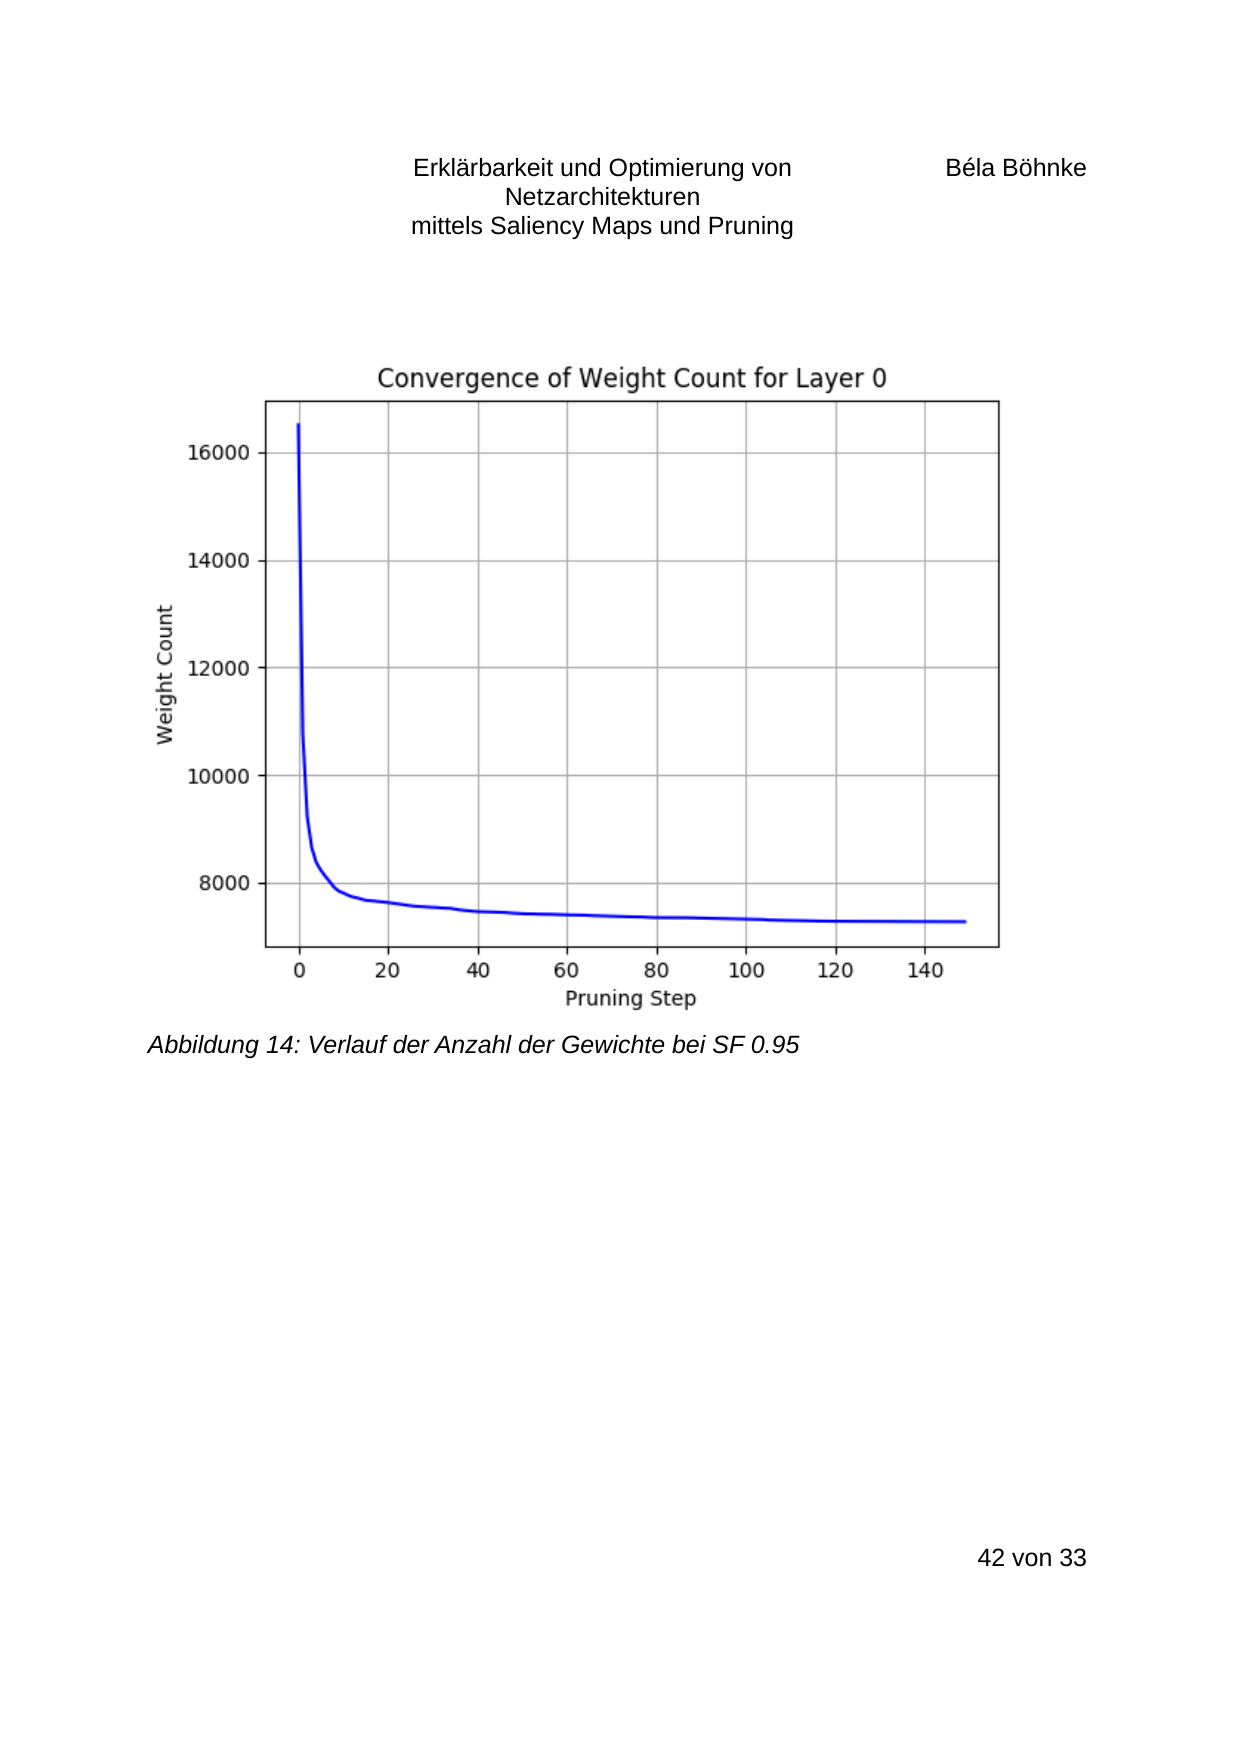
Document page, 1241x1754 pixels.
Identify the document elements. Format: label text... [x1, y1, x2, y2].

picture [147, 316, 1093, 1025]
text Abbildung 14: Verlauf der Anzahl der Gewichte bei SF 0.95 [148, 1025, 1093, 1059]
